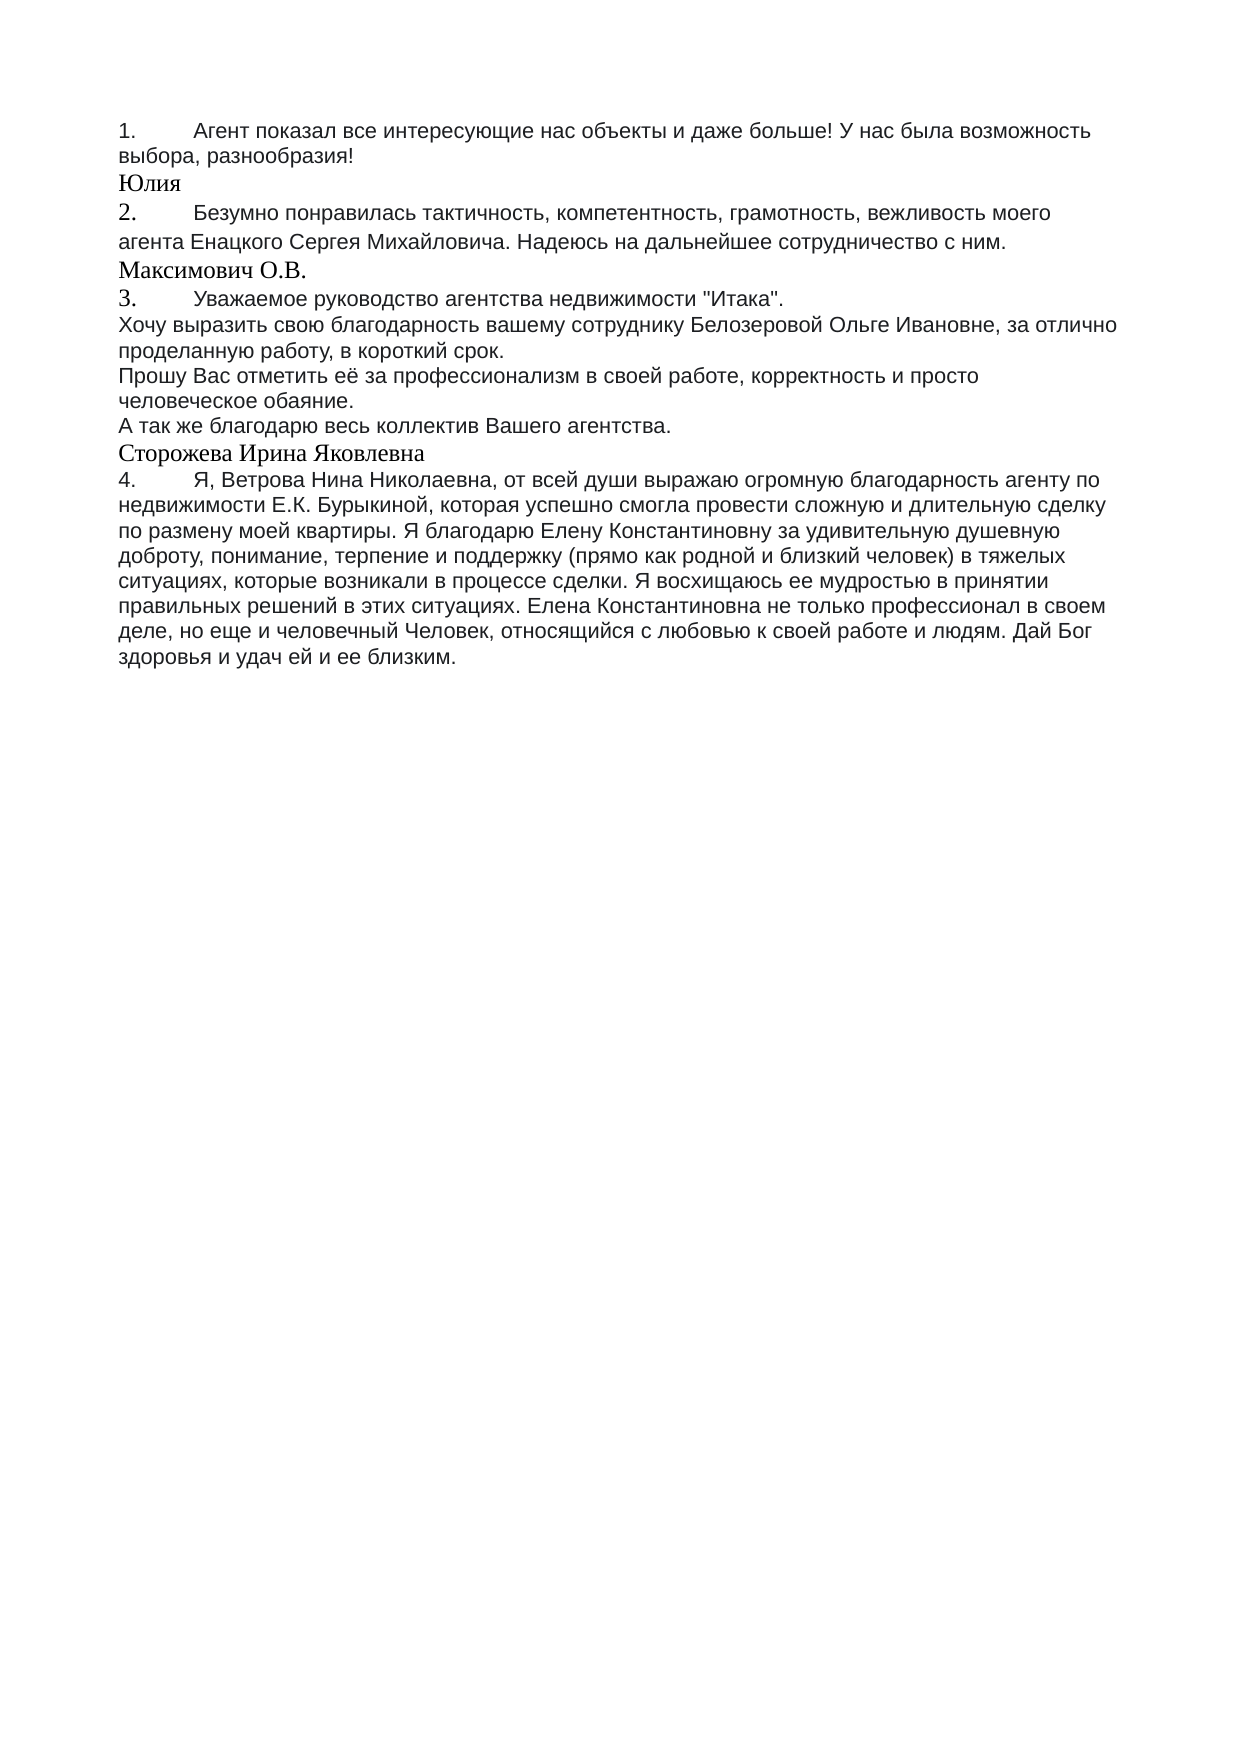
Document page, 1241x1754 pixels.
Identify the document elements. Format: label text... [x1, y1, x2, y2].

list Юлия [118, 168, 1122, 197]
list Безумно понравилась тактичность, компетентность, грамотность, вежливость моего агента Енацкого Сергея Михайловича. Надеюсь на дальнейшее сотрудничество с ним. Максимович О.В. [118, 197, 1122, 283]
list Уважаемое руководство агентства недвижимости "Итака". Хочу выразить свою благодарность вашему сотруднику Белозеровой Ольге Ивановне, за отлично проделанную работу, в короткий срок. Прошу Вас отметить её за профессионализм в своей работе, корректность и просто человеческое обаяние. А так же благодарю весь коллектив Вашего агентства. [118, 283, 1122, 438]
list Сторожева Ирина Яковлевна [118, 438, 1122, 467]
list Я, Ветрова Нина Николаевна, от всей души выражаю огромную благодарность агенту по недвижимости Е.К. Бурыкиной, которая успешно смогла провести сложную и длительную сделку по размену моей квартиры. Я благодарю Елену Константиновну за удивительную душевную доброту, понимание, терпение и поддержку (прямо как родной и близкий человек) в тяжелых ситуациях, которые возникали в процессе сделки. Я восхищаюсь ее мудростью в принятии правильных решений в этих ситуациях. Елена Константиновна не только профессионал в своем деле, но еще и человечный Человек, относящийся с любовью к своей работе и людям. Дай Бог здоровья и удач ей и ее близким. [118, 467, 1122, 669]
list Агент показал все интересующие нас объекты и даже больше! У нас была возможность выбора, разнообразия! [118, 118, 1122, 168]
